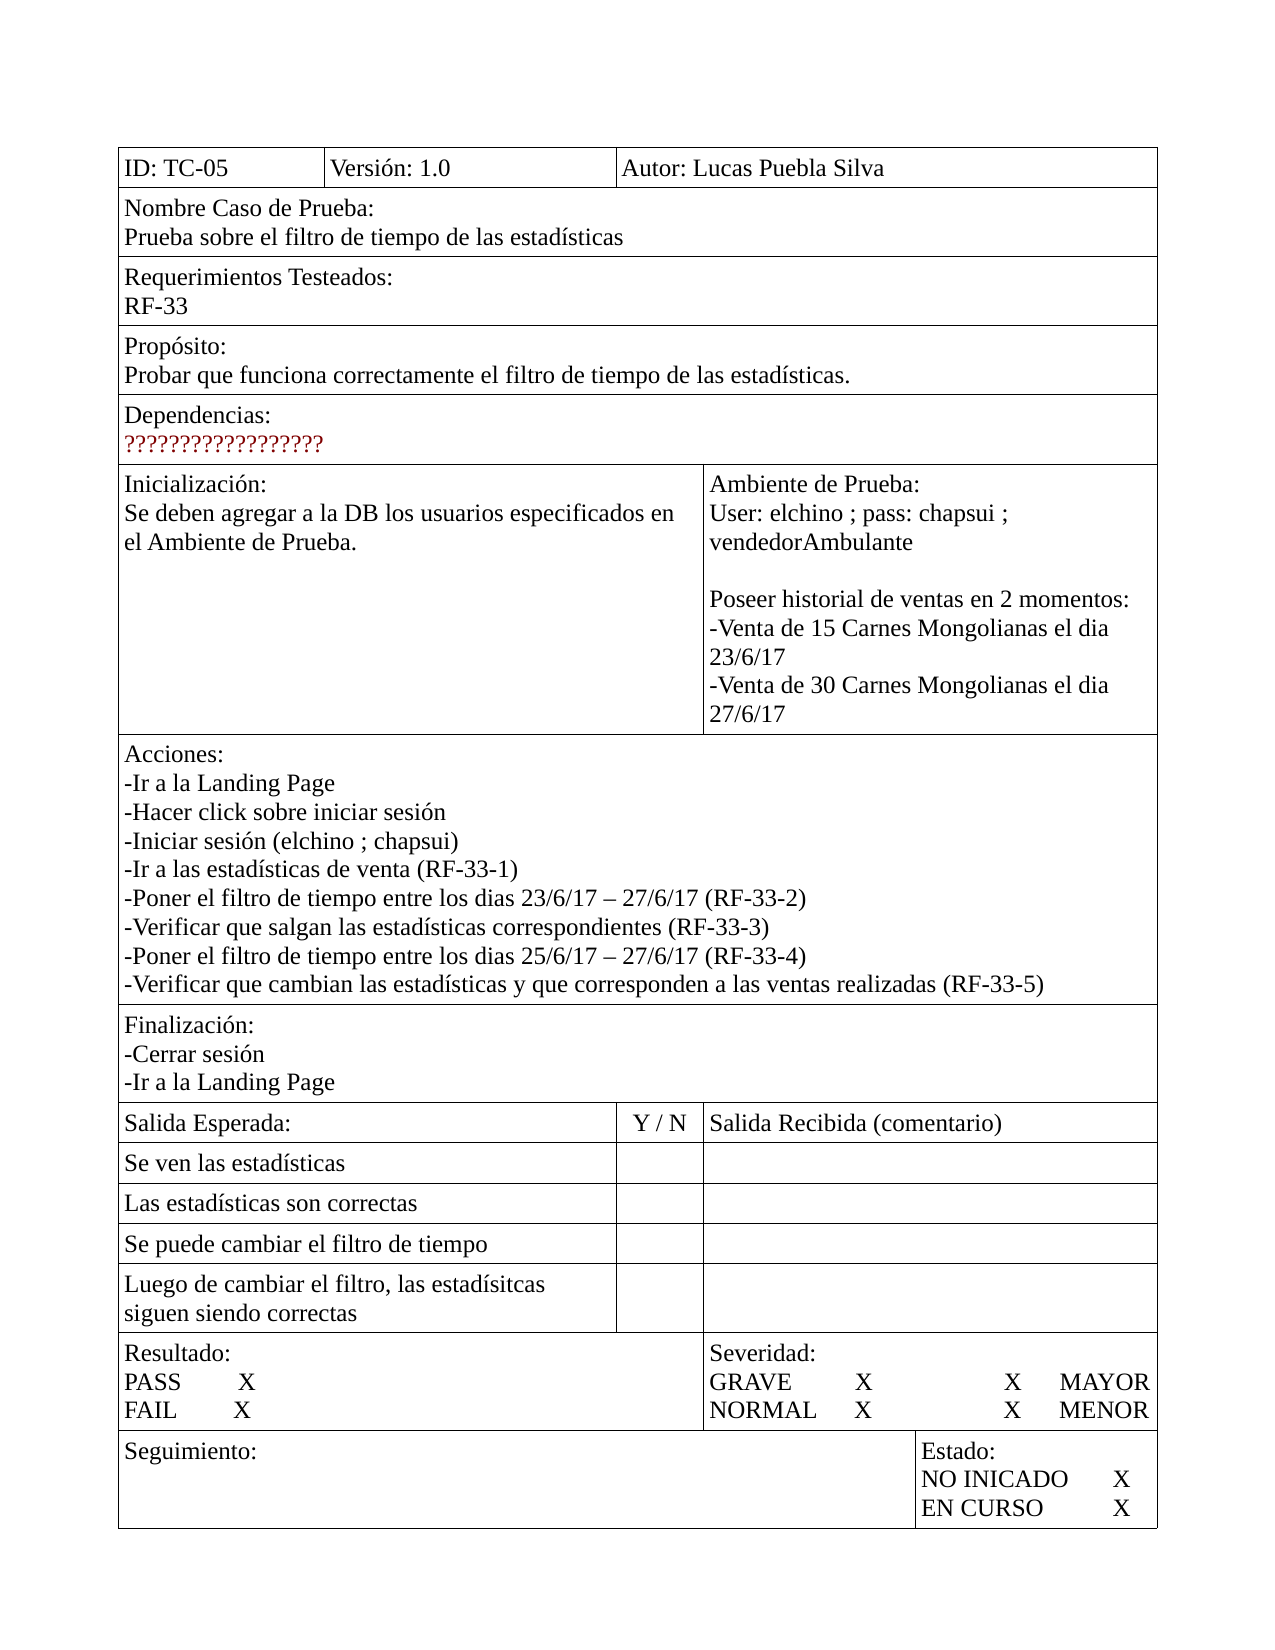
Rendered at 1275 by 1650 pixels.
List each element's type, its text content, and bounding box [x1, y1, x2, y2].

table_cell [617, 1143, 703, 1182]
table_cell Acciones: -Ir a la Landing Page -Hacer click sobre iniciar sesión -Iniciar sesión (elchino ; chapsui) -Ir a las estadísticas de venta (RF-33-1) -Poner el filtro de tiempo entre los dias 23/6/17 – 27/6/17 (RF-33-2) -Verificar que salgan las estadísticas correspondientes (RF-33-3) -Poner el filtro de tiempo entre los dias 25/6/17 – 27/6/17 (RF-33-4) -Verificar que cambian las estadísticas y que corresponden a las ventas realizadas (RF-33-5) [119, 735, 1157, 1004]
table_cell Nombre Caso de Prueba: Prueba sobre el filtro de tiempo de las estadísticas [119, 188, 1157, 256]
table_header Versión: 1.0 [325, 148, 616, 187]
table_cell Y / N [617, 1103, 703, 1142]
table_cell [617, 1224, 703, 1263]
table_cell Salida Esperada: [119, 1103, 616, 1142]
table_cell [704, 1184, 1157, 1223]
table_cell Inicialización: Se deben agregar a la DB los usuarios especificados en el Ambiente de Prueba. [119, 465, 703, 734]
table_cell Ambiente de Prueba: User: elchino ; pass: chapsui ; vendedorAmbulante Poseer historial de ventas en 2 momentos: -Venta de 15 Carnes Mongolianas el dia 23/6/17 -Venta de 30 Carnes Mongolianas el dia 27/6/17 [704, 465, 1157, 734]
table_header Autor: Lucas Puebla Silva [617, 148, 1157, 187]
table_cell Las estadísticas son correctas [119, 1184, 616, 1223]
table_cell Requerimientos Testeados: RF-33 [119, 257, 1157, 325]
table_cell Se puede cambiar el filtro de tiempo [119, 1224, 616, 1263]
table_cell Estado: NO INICADO X EN CURSO X [916, 1431, 1157, 1528]
table_cell [704, 1264, 1157, 1332]
table_cell Se ven las estadísticas [119, 1143, 616, 1182]
table_cell [617, 1264, 703, 1332]
table_cell [704, 1143, 1157, 1182]
table_cell Luego de cambiar el filtro, las estadísitcas siguen siendo correctas [119, 1264, 616, 1332]
table_cell Seguimiento: [119, 1431, 915, 1528]
table_cell Finalización: -Cerrar sesión -Ir a la Landing Page [119, 1005, 1157, 1102]
table_header ID: TC-05 [119, 148, 324, 187]
table_cell Propósito: Probar que funciona correctamente el filtro de tiempo de las estadísticas. [119, 326, 1157, 394]
table_cell [617, 1184, 703, 1223]
table_cell Severidad: GRAVE X X MAYOR NORMAL X X MENOR [704, 1333, 1157, 1430]
table_cell Resultado: PASS X FAIL X [119, 1333, 703, 1430]
table_cell Dependencias: ?????????????????? [119, 395, 1157, 463]
table_cell [704, 1224, 1157, 1263]
table_cell Salida Recibida (comentario) [704, 1103, 1157, 1142]
